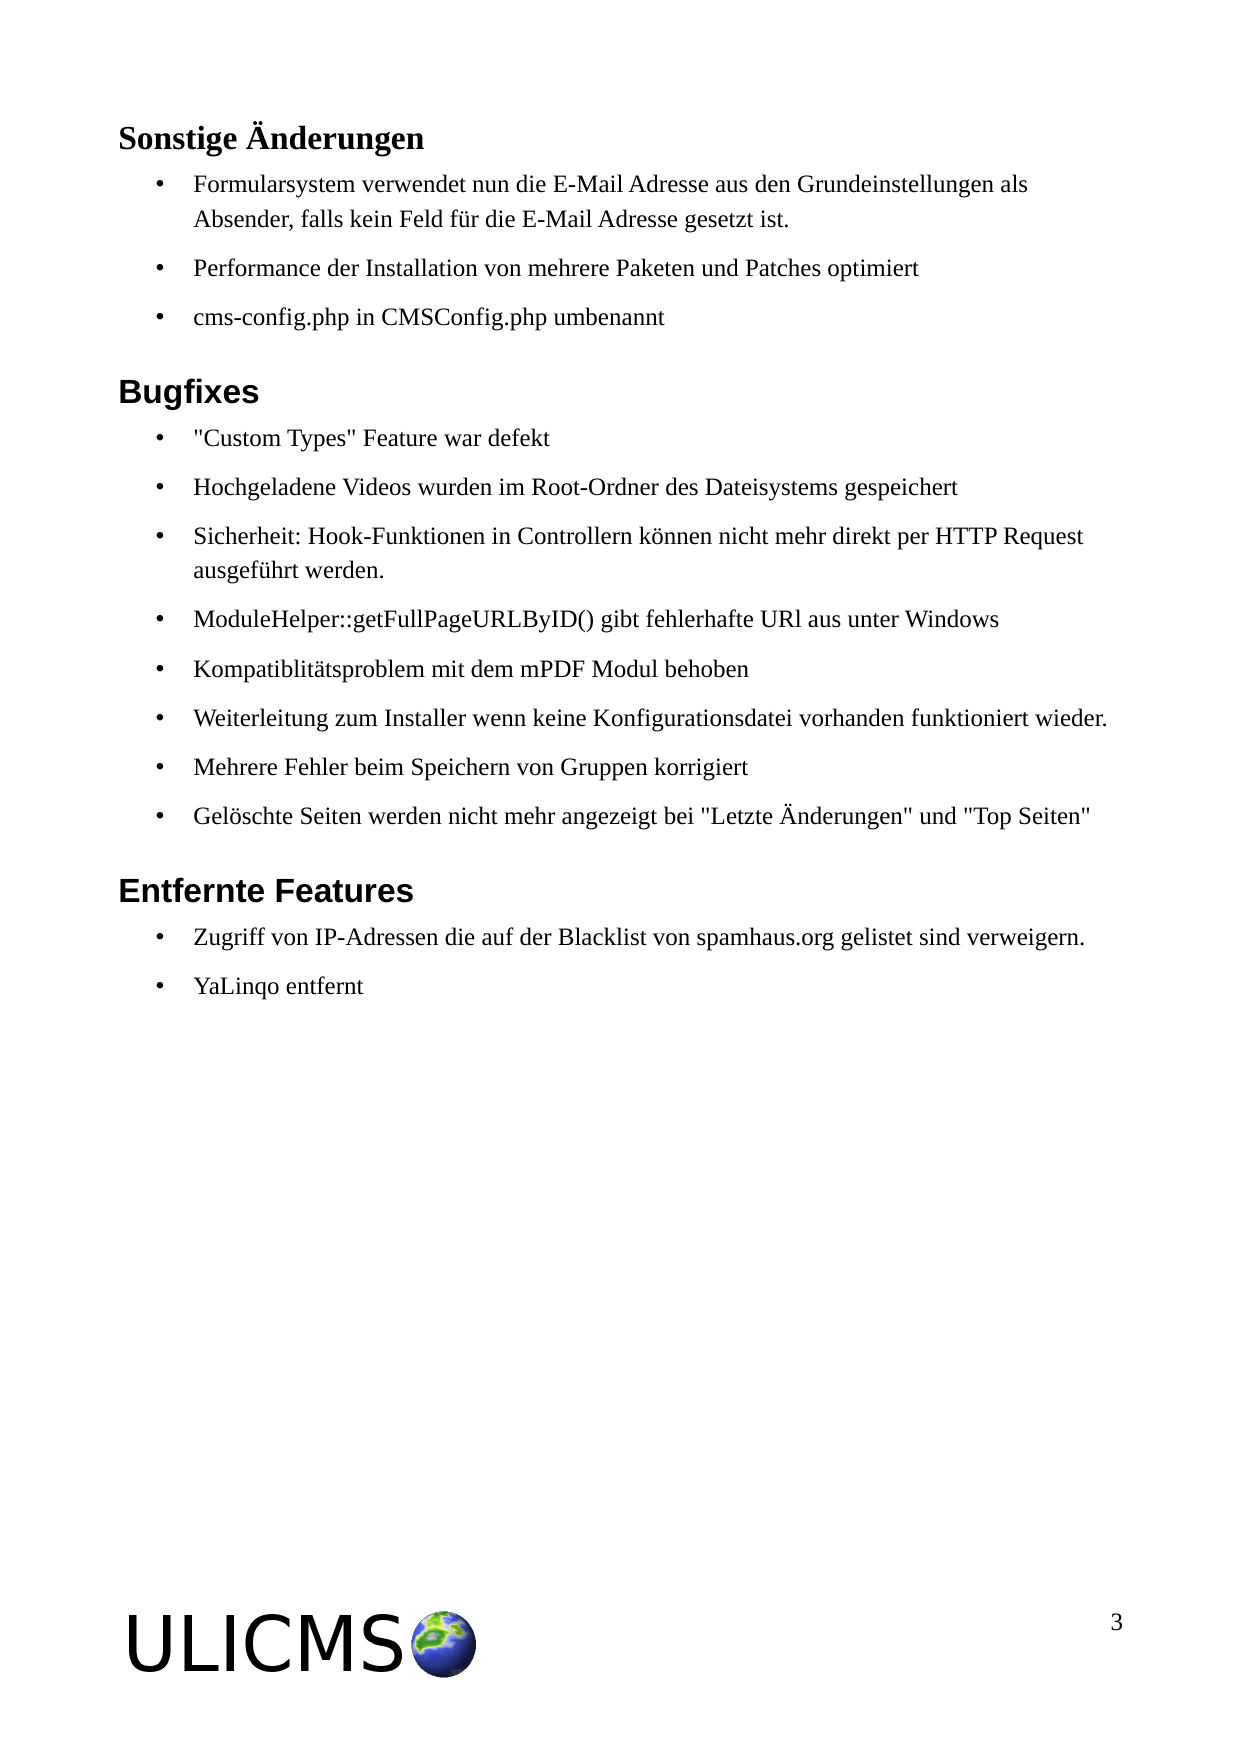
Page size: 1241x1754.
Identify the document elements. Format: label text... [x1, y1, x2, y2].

subtitle Sonstige Änderungen [118, 118, 1123, 157]
list Formularsystem verwendet nun die E-Mail Adresse aus den Grundeinstellungen als Absender, falls kein Feld für die E-Mail Adresse gesetzt ist. [156, 169, 1123, 232]
subtitle Entfernte Features [118, 871, 1123, 909]
list "Custom Types" Feature war defekt [156, 423, 1123, 452]
list Kompatiblitätsproblem mit dem mPDF Modul behoben [156, 654, 1123, 682]
picture [118, 1607, 479, 1681]
list Performance der Installation von mehrere Paketen und Patches optimiert [156, 253, 1123, 282]
list Gelöschte Seiten werden nicht mehr angezeigt bei "Letzte Änderungen" und "Top Seiten" [156, 801, 1123, 829]
list Weiterleitung zum Installer wenn keine Konfigurationsdatei vorhanden funktioniert wieder. [156, 703, 1123, 731]
list Hochgeladene Videos wurden im Root-Ordner des Dateisystems gespeichert [156, 472, 1123, 501]
subtitle Bugfixes [118, 372, 1123, 410]
list Sicherheit: Hook-Funktionen in Controllern können nicht mehr direkt per HTTP Request ausgeführt werden. [156, 521, 1123, 584]
list Zugriff von IP-Adressen die auf der Blacklist von spamhaus.org gelistet sind verweigern. [156, 922, 1123, 951]
list cms-config.php in CMSConfig.php umbenannt [156, 302, 1123, 331]
list Mehrere Fehler beim Speichern von Gruppen korrigiert [156, 752, 1123, 781]
list YaLinqo entfernt [156, 971, 1123, 1000]
list ModuleHelper::getFullPageURLByID() gibt fehlerhafte URl aus unter Windows [156, 604, 1123, 633]
